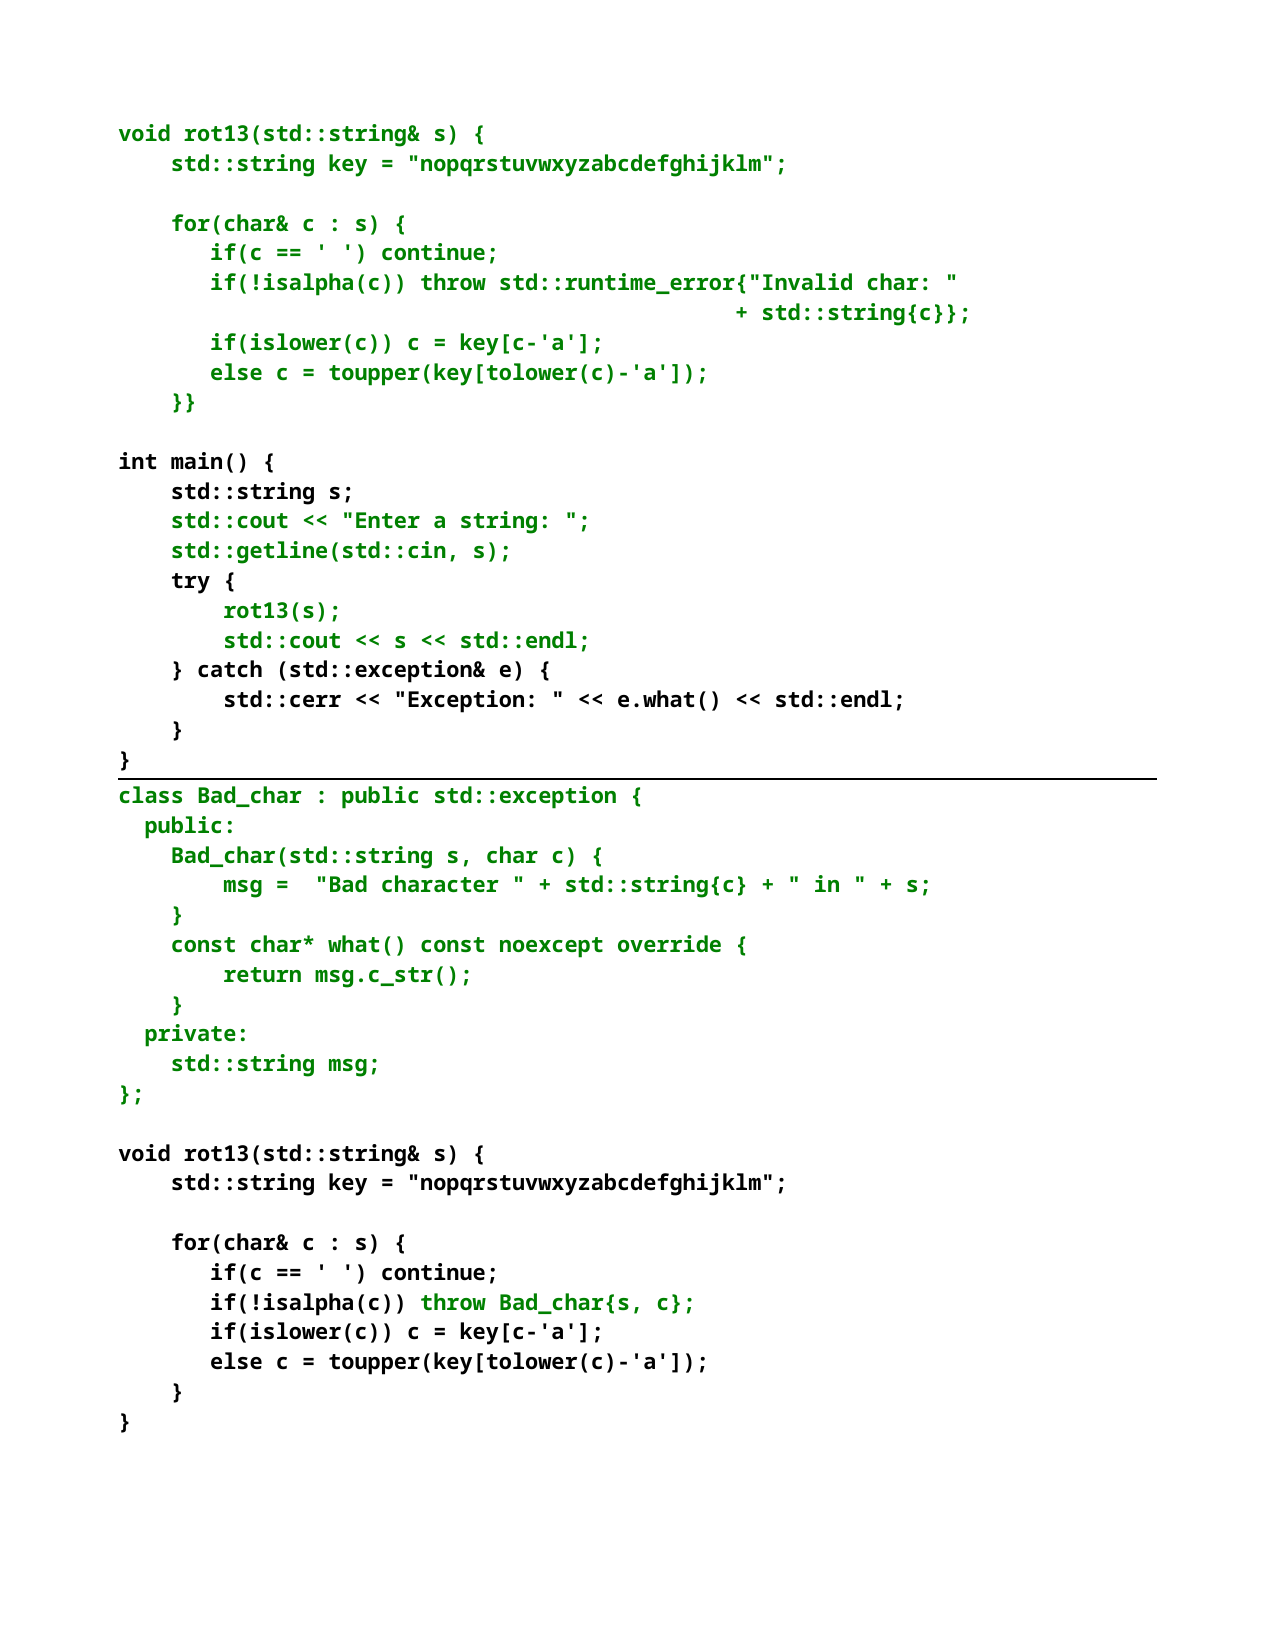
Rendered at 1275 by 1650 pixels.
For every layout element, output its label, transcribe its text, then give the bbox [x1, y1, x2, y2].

text if(islower(c)) c = key[c-'a']; [118, 1316, 1157, 1346]
text if(islower(c)) c = key[c-'a']; [118, 327, 1157, 356]
text } [118, 899, 1157, 929]
text }} [118, 386, 1157, 416]
text } [118, 988, 1157, 1018]
text std::cout << "Enter a string: "; [118, 505, 1157, 535]
text rot13(s); [118, 595, 1157, 624]
text if(c == ' ') continue; [118, 237, 1157, 267]
text Bad_char(std::string s, char c) { [118, 839, 1157, 869]
text if(!isalpha(c)) throw Bad_char{s, c}; [118, 1286, 1157, 1316]
text } [118, 1406, 1157, 1435]
text + std::string{c}}; [118, 297, 1157, 327]
text std::cout << s << std::endl; [118, 624, 1157, 654]
text } [118, 744, 1157, 778]
text } [118, 1376, 1157, 1406]
text class Bad_char : public std::exception { [118, 780, 1157, 810]
text } [118, 714, 1157, 744]
text public: [118, 810, 1157, 839]
text try { [118, 565, 1157, 595]
text return msg.c_str(); [118, 959, 1157, 988]
text std::string key = "nopqrstuvwxyzabcdefghijklm"; [118, 148, 1157, 178]
text for(char& c : s) { [118, 1227, 1157, 1257]
text std::string s; [118, 476, 1157, 505]
text }; [118, 1078, 1157, 1108]
text else c = toupper(key[tolower(c)-'a']); [118, 1346, 1157, 1376]
text } catch (std::exception& e) { [118, 654, 1157, 684]
text std::string key = "nopqrstuvwxyzabcdefghijklm"; [118, 1167, 1157, 1197]
text if(c == ' ') continue; [118, 1257, 1157, 1286]
text int main() { [118, 446, 1157, 476]
text void rot13(std::string& s) { [118, 118, 1157, 148]
text if(!isalpha(c)) throw std::runtime_error{"Invalid char: " [118, 267, 1157, 297]
text const char* what() const noexcept override { [118, 929, 1157, 959]
text for(char& c : s) { [118, 207, 1157, 237]
text std::string msg; [118, 1048, 1157, 1078]
text std::getline(std::cin, s); [118, 535, 1157, 565]
text else c = toupper(key[tolower(c)-'a']); [118, 356, 1157, 386]
text void rot13(std::string& s) { [118, 1137, 1157, 1167]
text private: [118, 1018, 1157, 1048]
text msg = "Bad character " + std::string{c} + " in " + s; [118, 869, 1157, 899]
text std::cerr << "Exception: " << e.what() << std::endl; [118, 684, 1157, 714]
